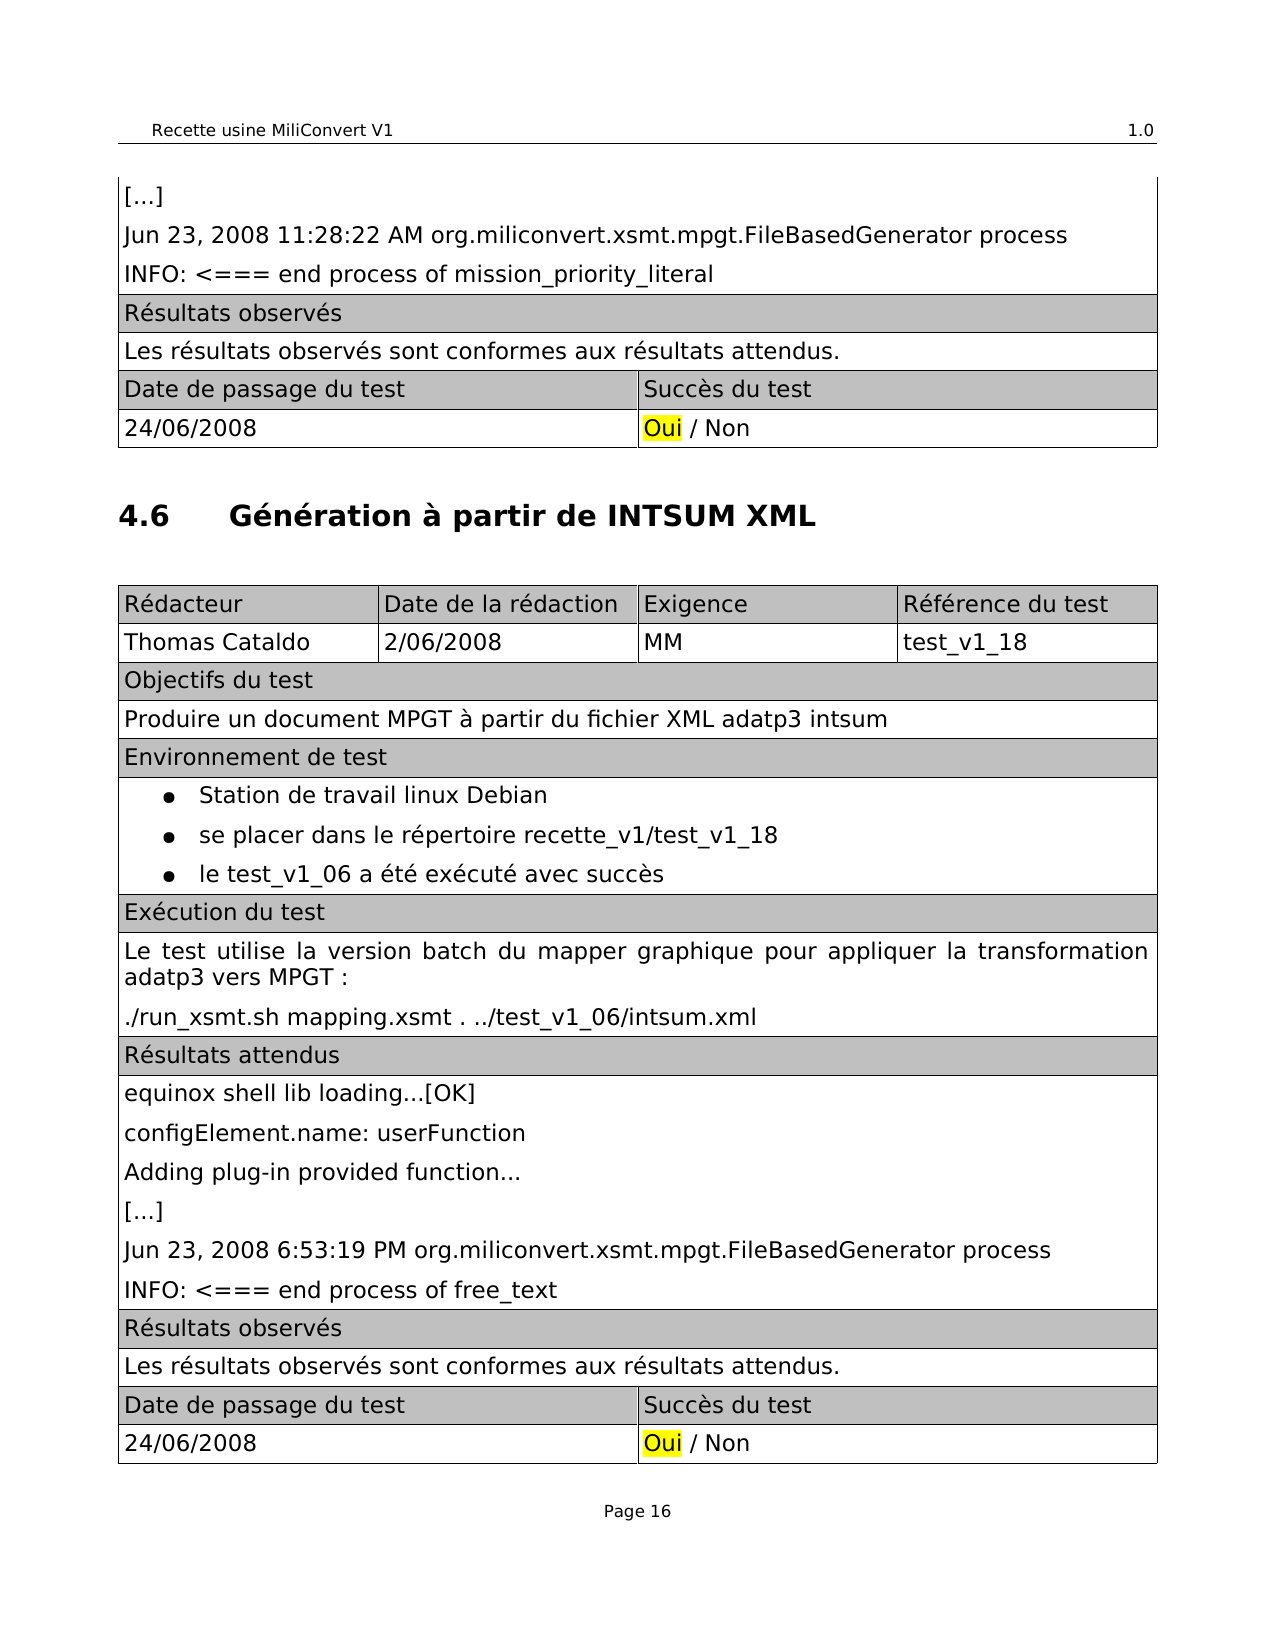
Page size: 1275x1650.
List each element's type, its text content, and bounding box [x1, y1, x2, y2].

table_cell [...] Jun 23, 2008 11:28:22 AM org.miliconvert.xsmt.mpgt.FileBasedGenerator process INFO: <=== end process of mission_priority_literal [119, 177, 1157, 294]
table_cell Résultats observés [119, 295, 1157, 332]
table_cell Date de passage du test [119, 1387, 637, 1424]
table_cell equinox shell lib loading...[OK] configElement.name: userFunction Adding plug-in provided function... [...] Jun 23, 2008 6:53:19 PM org.miliconvert.xsmt.mpgt.FileBasedGenerator process INFO: <=== end process of free_text [119, 1076, 1157, 1309]
table_cell Environnement de test [119, 739, 1157, 777]
table_cell Succès du test [639, 371, 1157, 409]
table_cell 2/06/2008 [379, 624, 637, 662]
table_cell Le test utilise la version batch du mapper graphique pour appliquer la transformation adatp3 vers MPGT : ./run_xsmt.sh mapping.xsmt . ../test_v1_06/intsum.xml [119, 933, 1157, 1036]
table_cell test_v1_18 [898, 624, 1157, 662]
table_cell Résultats observés [119, 1310, 1157, 1348]
table_cell Oui / Non [639, 1425, 1157, 1463]
table_header Référence du test [898, 586, 1157, 623]
table_cell Oui / Non [639, 410, 1157, 447]
table_cell 24/06/2008 [119, 410, 637, 447]
table_cell Objectifs du test [119, 663, 1157, 700]
table_cell Produire un document MPGT à partir du fichier XML adatp3 intsum [119, 701, 1157, 738]
table_cell Exécution du test [119, 895, 1157, 932]
table_header Rédacteur [119, 586, 378, 623]
table_cell Station de travail linux Debian se placer dans le répertoire recette_v1/test_v1_18 le test_v1_06 a été exécuté avec succès [119, 778, 1157, 894]
table_cell Les résultats observés sont conformes aux résultats attendus. [119, 333, 1157, 370]
table_cell Thomas Cataldo [119, 624, 378, 662]
table_cell Date de passage du test [119, 371, 637, 409]
table_header Exigence [639, 586, 897, 623]
table_cell MM [639, 624, 897, 662]
subtitle Génération à partir de INTSUM XML [118, 499, 1157, 533]
table_cell Les résultats observés sont conformes aux résultats attendus. [119, 1349, 1157, 1386]
table_cell Succès du test [639, 1387, 1157, 1424]
table_cell Résultats attendus [119, 1037, 1157, 1075]
table_header Date de la rédaction [379, 586, 637, 623]
table_cell 24/06/2008 [119, 1425, 637, 1463]
